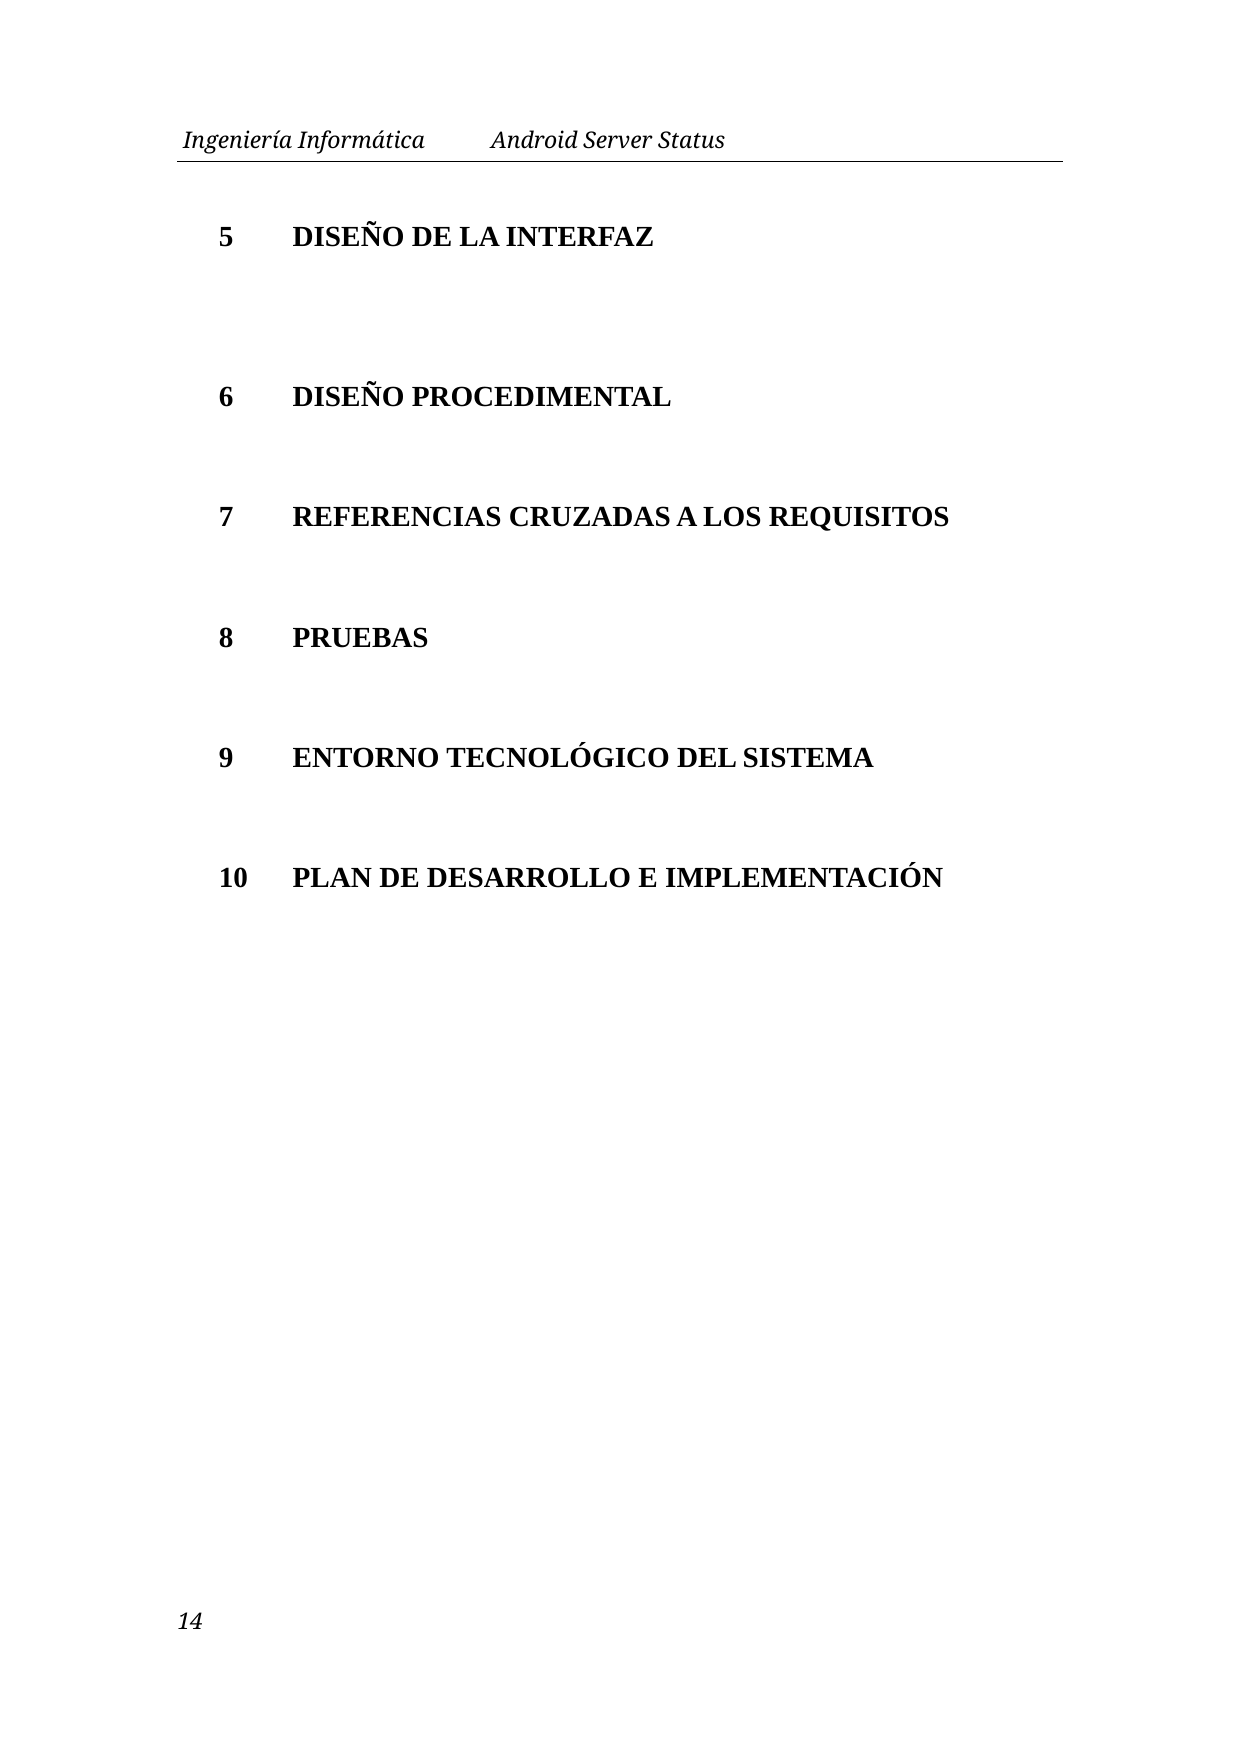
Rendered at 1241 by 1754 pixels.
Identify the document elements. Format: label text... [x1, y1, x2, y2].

subtitle Entorno Tecnológico del Sistema [218, 740, 1063, 774]
subtitle Plan de desarrollo e Implementación [218, 861, 1063, 894]
subtitle Diseño Procedimental [218, 379, 1063, 412]
subtitle Diseño de la Interfaz [218, 219, 1063, 253]
subtitle Pruebas [218, 620, 1063, 653]
subtitle Referencias Cruzadas a los Requisitos [218, 499, 1063, 533]
